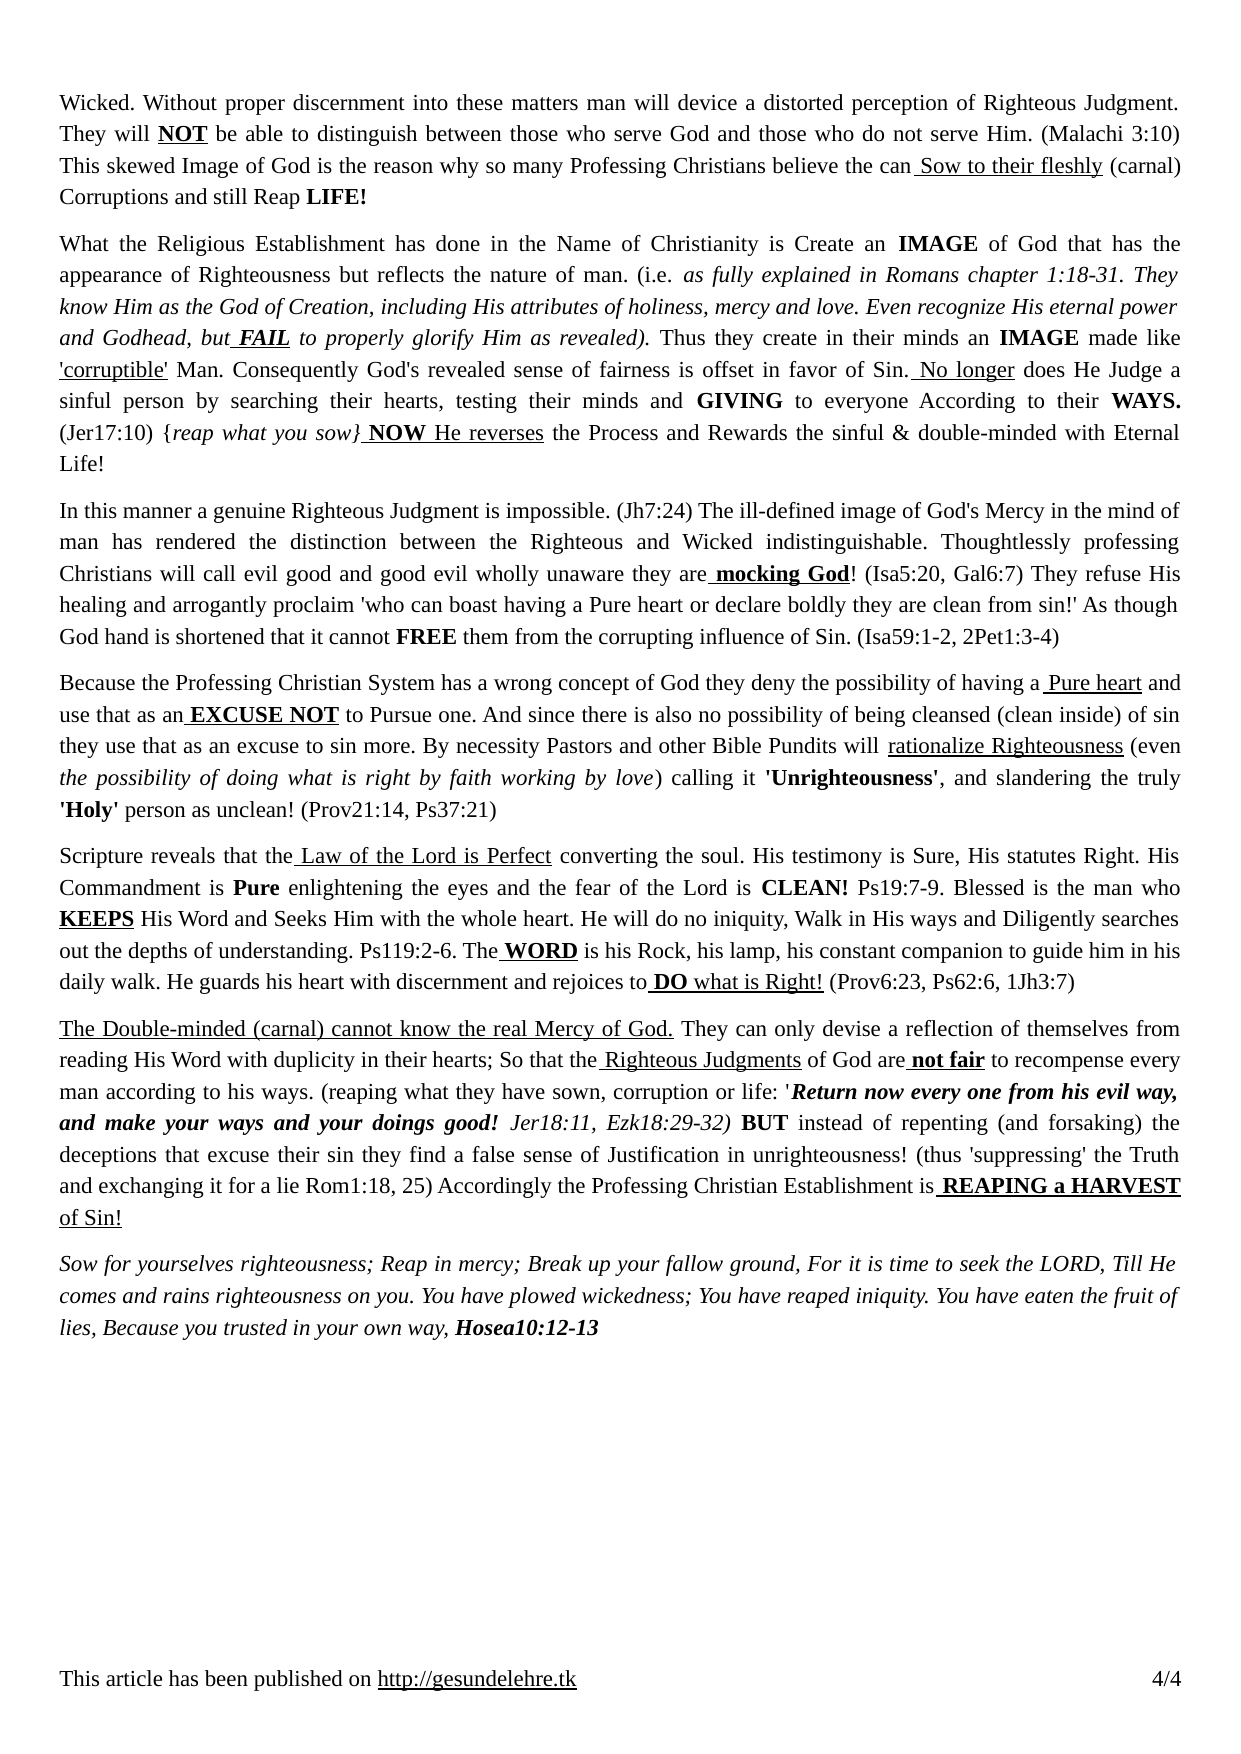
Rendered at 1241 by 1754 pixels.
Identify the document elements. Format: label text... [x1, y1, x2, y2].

text In this manner a genuine Righteous Judgment is impossible. (Jh7:24) The ill-defined image of God's Mercy in the mind of man has rendered the distinction between the Righteous and Wicked indistinguishable. Thoughtlessly professing Christians will call evil good and good evil wholly unaware they are mocking God! (Isa5:20, Gal6:7) They refuse His healing and arrogantly proclaim 'who can boast having a Pure heart or declare boldly they are clean from sin!' As though God hand is shortened that it cannot FREE them from the corrupting influence of Sin. (Isa59:1-2, 2Pet1:3-4) [59, 497, 1181, 649]
text Scripture reveals that the Law of the Lord is Perfect converting the soul. His testimony is Sure, His statutes Right. His Commandment is Pure enlightening the eyes and the fear of the Lord is CLEAN! Ps19:7-9. Blessed is the man who KEEPS His Word and Seeks Him with the whole heart. He will do no iniquity, Walk in His ways and Diligently searches out the depths of understanding. Ps119:2-6. The WORD is his Rock, his lamp, his constant companion to guide him in his daily walk. He guards his heart with discernment and rejoices to DO what is Right! (Prov6:23, Ps62:6, 1Jh3:7) [59, 842, 1181, 995]
text What the Religious Establishment has done in the Name of Christianity is Create an IMAGE of God that has the appearance of Righteousness but reflects the nature of man. (i.e. as fully explained in Romans chapter 1:18-31. They know Him as the God of Creation, including His attributes of holiness, mercy and love. Even recognize His eternal power and Godhead, but FAIL to properly glorify Him as revealed). Thus they create in their minds an IMAGE made like 'corruptible' Man. Consequently God's revealed sense of fairness is offset in favor of Sin. No longer does He Judge a sinful person by searching their hearts, testing their minds and GIVING to everyone According to their WAYS. (Jer17:10) {reap what you sow} NOW He reverses the Process and Rewards the sinful & double-minded with Eternal Life! [59, 229, 1181, 477]
text The Double-minded (carnal) cannot know the real Mercy of God. They can only devise a reflection of themselves from reading His Word with duplicity in their hearts; So that the Righteous Judgments of God are not fair to recompense every man according to his ways. (reaping what they have sown, corruption or life: 'Return now every one from his evil way, and make your ways and your doings good! Jer18:11, Ezk18:29-32) BUT instead of repenting (and forsaking) the deceptions that excuse their sin they find a false sense of Justification in unrighteousness! (thus 'suppressing' the Truth and exchanging it for a lie Rom1:18, 25) Accordingly the Professing Christian Establishment is REAPING a HARVEST of Sin! [59, 1015, 1181, 1230]
text Because the Professing Christian System has a wrong concept of God they deny the possibility of having a Pure heart and use that as an EXCUSE NOT to Pursue one. And since there is also no possibility of being cleansed (clean inside) of sin they use that as an excuse to sin more. By necessity Pastors and other Bible Pundits will rationalize Righteousness (even the possibility of doing what is right by faith working by love) calling it 'Unrighteousness', and slandering the truly 'Holy' person as unclean! (Prov21:14, Ps37:21) [59, 669, 1181, 822]
text Sow for yourselves righteousness; Reap in mercy; Break up your fallow ground, For it is time to seek the LORD, Till He comes and rains righteousness on you. You have plowed wickedness; You have reaped iniquity. You have eaten the fruit of lies, Because you trusted in your own way, Hosea10:12-13 [59, 1250, 1181, 1340]
text Wicked. Without proper discernment into these matters man will device a distorted perception of Righteous Judgment. They will NOT be able to distinguish between those who serve God and those who do not serve Him. (Malachi 3:10) This skewed Image of God is the reason why so many Professing Christians believe the can Sow to their fleshly (carnal) Corruptions and still Reap LIFE! [59, 88, 1181, 209]
